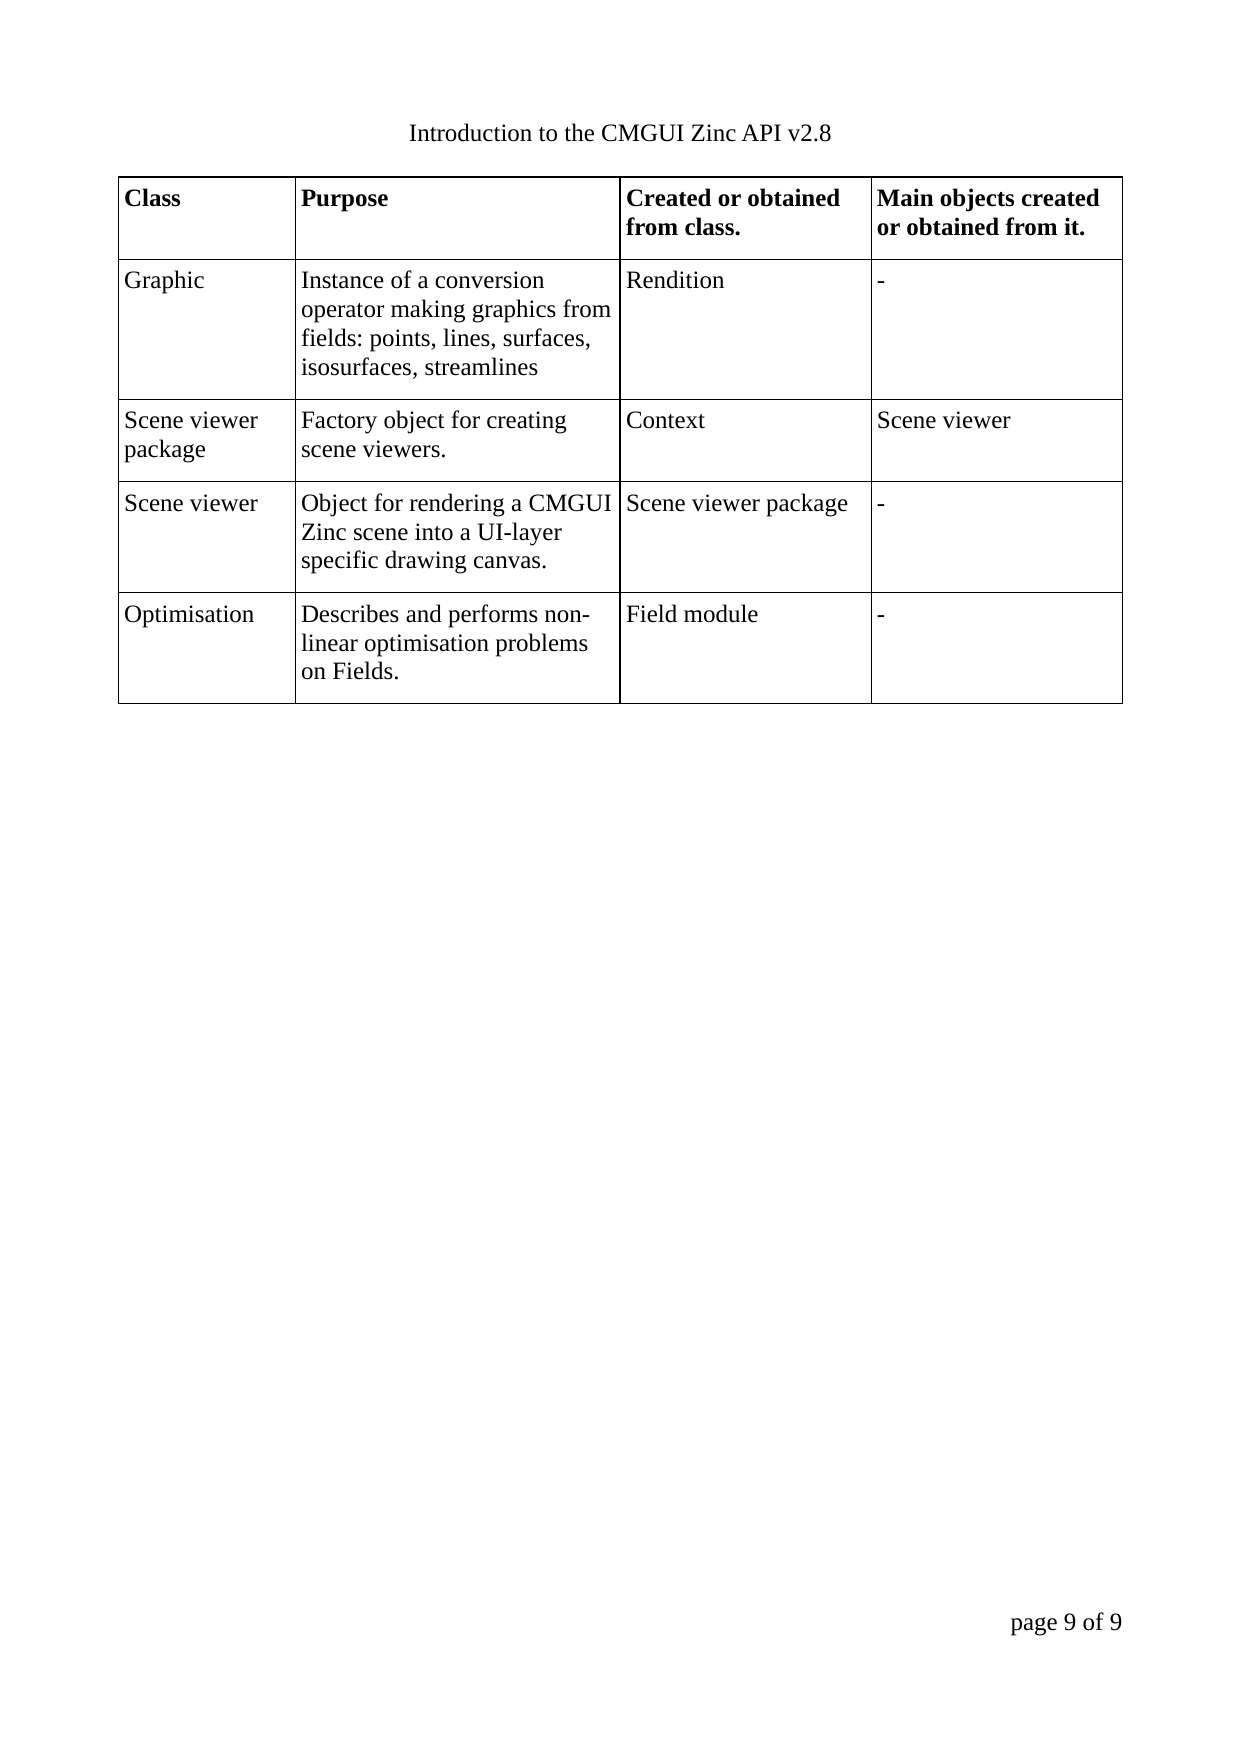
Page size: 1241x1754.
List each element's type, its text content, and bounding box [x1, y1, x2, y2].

table_cell - [872, 482, 1122, 592]
table_cell Factory object for creating scene viewers. [296, 400, 619, 481]
table_cell Scene viewer package [119, 400, 295, 481]
table_cell Field module [621, 593, 871, 703]
table_cell Describes and performs non-linear optimisation problems on Fields. [296, 593, 619, 703]
table_cell Graphic [119, 260, 295, 399]
table_cell - [872, 593, 1122, 703]
table_cell Scene viewer [872, 400, 1122, 481]
table_cell Scene viewer [119, 482, 295, 592]
table_header Class [119, 178, 295, 259]
table_cell - [872, 260, 1122, 399]
table_cell Context [621, 400, 871, 481]
table_header Purpose [296, 178, 619, 259]
table_header Created or obtained from class. [621, 178, 871, 259]
table_cell Rendition [621, 260, 871, 399]
table_cell Object for rendering a CMGUI Zinc scene into a UI-layer specific drawing canvas. [296, 482, 619, 592]
table_cell Instance of a conversion operator making graphics from fields: points, lines, surfaces, isosurfaces, streamlines [296, 260, 619, 399]
table_cell Optimisation [119, 593, 295, 703]
table_cell Scene viewer package [621, 482, 871, 592]
table_header Main objects created or obtained from it. [872, 178, 1122, 259]
